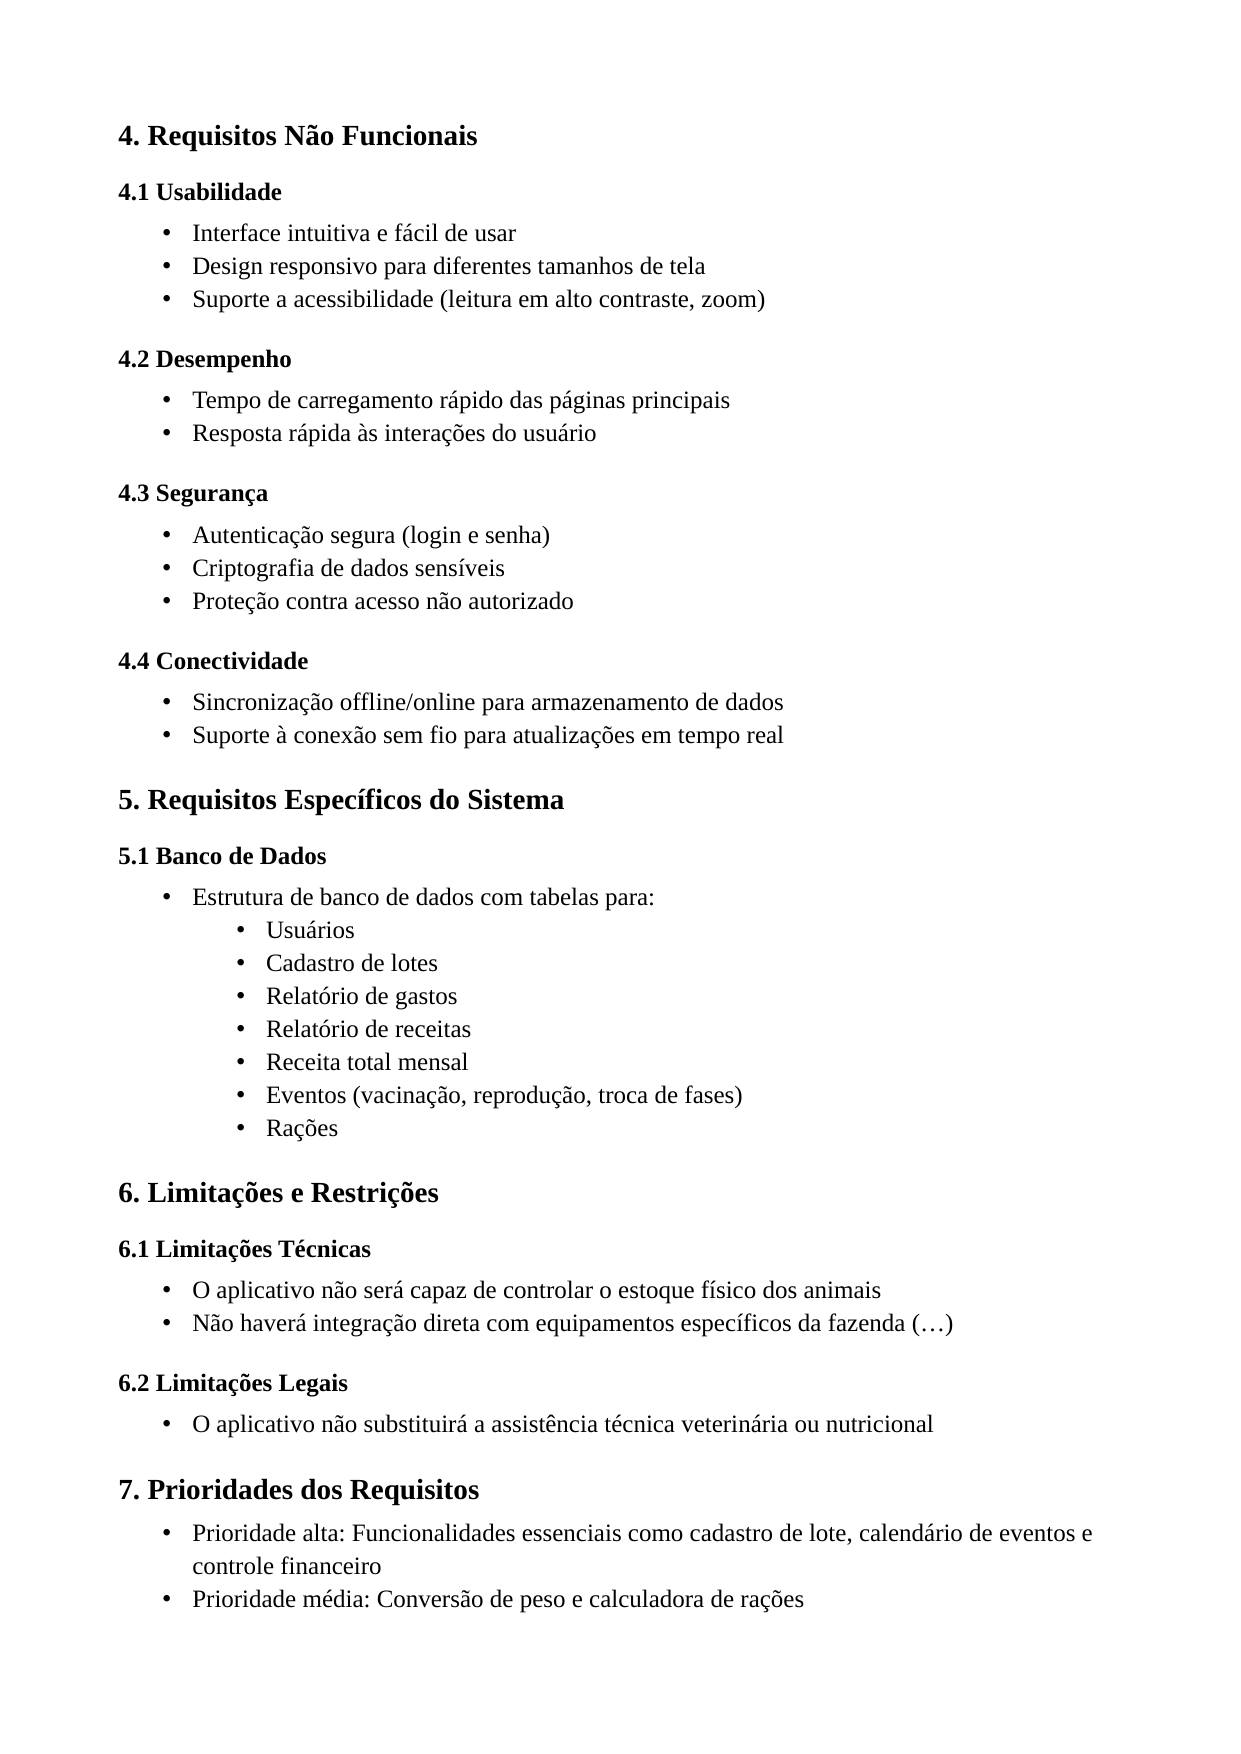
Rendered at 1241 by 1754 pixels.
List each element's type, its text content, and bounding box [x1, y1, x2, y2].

subtitle 4.1 Usabilidade [118, 177, 1122, 205]
list Resposta rápida às interações do usuário [162, 418, 1122, 447]
list Rações [236, 1113, 1122, 1142]
list Autenticação segura (login e senha) [162, 520, 1122, 548]
list Prioridade alta: Funcionalidades essenciais como cadastro de lote, calendário de eventos e controle financeiro [162, 1518, 1122, 1579]
subtitle 6.1 Limitações Técnicas [118, 1234, 1122, 1263]
list Design responsivo para diferentes tamanhos de tela [162, 251, 1122, 280]
list O aplicativo não substituirá a assistência técnica veterinária ou nutricional [162, 1409, 1122, 1438]
list Proteção contra acesso não autorizado [162, 586, 1122, 614]
list Criptografia de dados sensíveis [162, 553, 1122, 581]
list Receita total mensal [236, 1047, 1122, 1076]
list Estrutura de banco de dados com tabelas para: [162, 882, 1122, 911]
subtitle 4.4 Conectividade [118, 646, 1122, 674]
subtitle 5. Requisitos Específicos do Sistema [118, 782, 1122, 816]
list Relatório de receitas [236, 1014, 1122, 1043]
list Interface intuitiva e fácil de usar [162, 218, 1122, 247]
subtitle 7. Prioridades dos Requisitos [118, 1472, 1122, 1505]
subtitle 5.1 Banco de Dados [118, 841, 1122, 869]
list Usuários [236, 915, 1122, 944]
list Não haverá integração direta com equipamentos específicos da fazenda (…) [162, 1308, 1122, 1337]
list Relatório de gastos [236, 981, 1122, 1010]
list O aplicativo não será capaz de controlar o estoque físico dos animais [162, 1275, 1122, 1304]
subtitle 4.3 Segurança [118, 478, 1122, 507]
list Cadastro de lotes [236, 948, 1122, 977]
list Eventos (vacinação, reprodução, troca de fases) [236, 1080, 1122, 1109]
list Sincronização offline/online para armazenamento de dados [162, 687, 1122, 716]
subtitle 4.2 Desempenho [118, 344, 1122, 373]
subtitle 6.2 Limitações Legais [118, 1368, 1122, 1397]
list Prioridade média: Conversão de peso e calculadora de rações [162, 1584, 1122, 1613]
subtitle 6. Limitações e Restrições [118, 1175, 1122, 1209]
list Suporte à conexão sem fio para atualizações em tempo real [162, 720, 1122, 749]
subtitle 4. Requisitos Não Funcionais [118, 118, 1122, 152]
list Tempo de carregamento rápido das páginas principais [162, 385, 1122, 414]
list Suporte a acessibilidade (leitura em alto contraste, zoom) [162, 284, 1122, 313]
